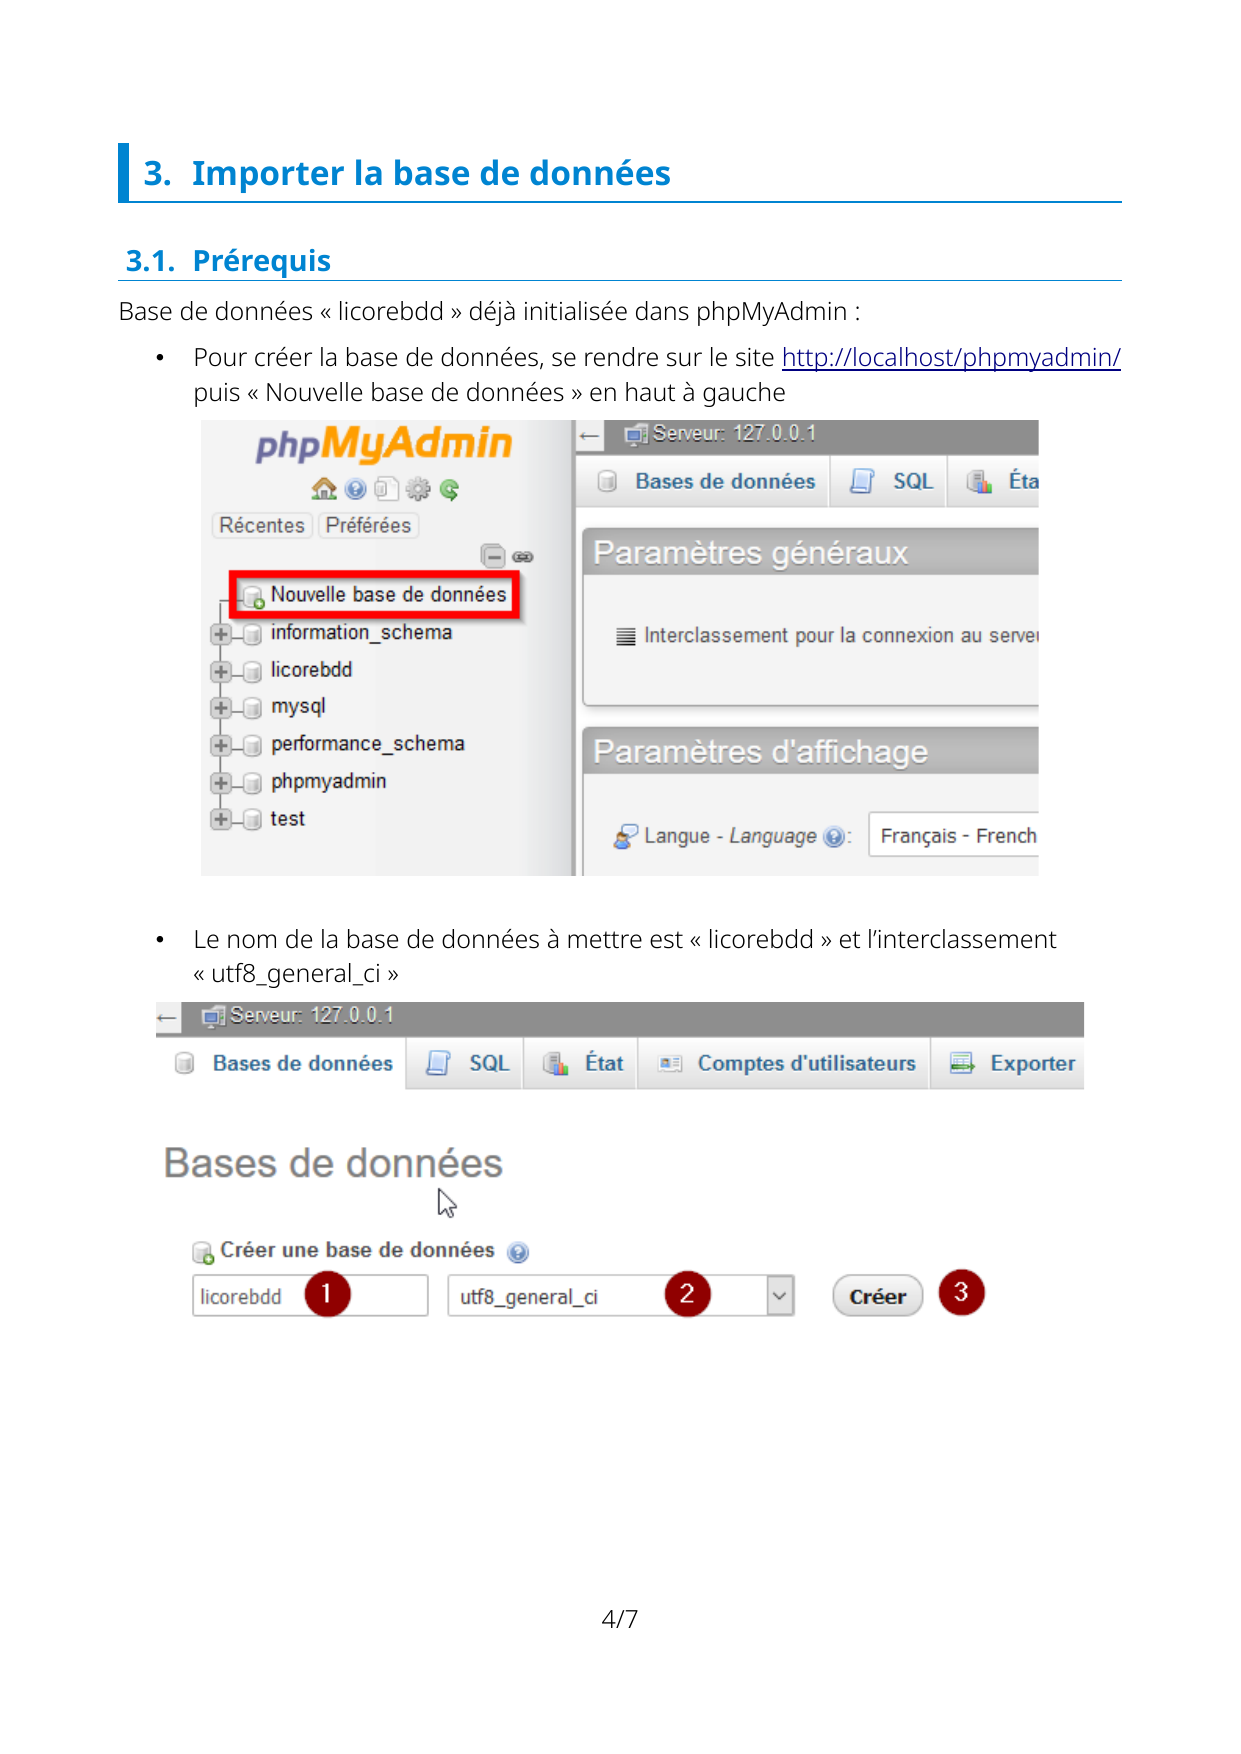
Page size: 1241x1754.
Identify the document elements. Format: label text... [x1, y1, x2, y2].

subtitle Prérequis [118, 240, 1122, 280]
picture [201, 420, 1039, 876]
subtitle Importer la base de données [129, 143, 1122, 201]
list Pour créer la base de données, se rendre sur le site http://localhost/phpmyadmin/ puis « Nouvelle base de données » en haut à gauche [156, 340, 1122, 408]
picture [156, 1002, 1085, 1345]
list Le nom de la base de données à mettre est « licorebdd » et l’interclassement « utf8_general_ci » [156, 922, 1122, 990]
text Base de données « licorebdd » déjà initialisée dans phpMyAdmin : [118, 293, 1122, 328]
